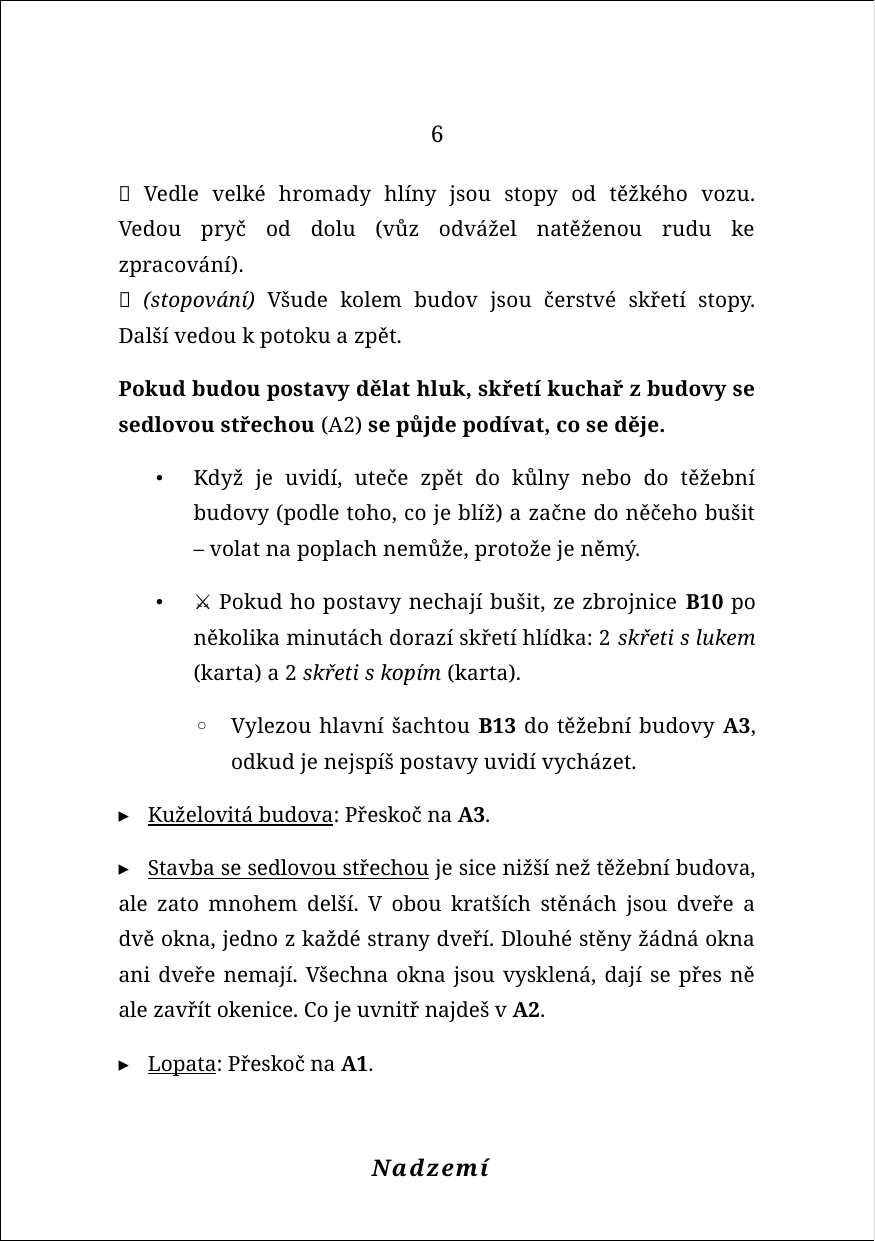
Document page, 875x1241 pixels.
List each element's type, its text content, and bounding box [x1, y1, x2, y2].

text Pokud budou postavy dělat hluk, skřetí kuchař z budovy se sedlovou střechou (A2) se půjde podívat, co se děje. [118, 374, 756, 438]
text ▸ Lopata: Přeskoč na A1. [118, 1049, 756, 1077]
list Když je uvidí, uteče zpět do kůlny nebo do těžební budovy (podle toho, co je blíž) a začne do něčeho bušit – volat na poplach nemůže, protože je němý. [156, 463, 756, 562]
list ⚔ Pokud ho postavy nechají bušit, ze zbrojnice B10 po několika minutách dorazí skřetí hlídka: 2 skřeti s lukem (karta) a 2 skřeti s kopím (karta). [156, 587, 756, 687]
list Vylezou hlavní šachtou B13 do těžební budovy A3, odkud je nejspíš postavy uvidí vycházet. [193, 712, 756, 776]
text 👣 Vedle velké hromady hlíny jsou stopy od těžkého vozu. Vedou pryč od dolu (vůz odvážel natěženou rudu ke zpracování). 👣 (stopování) Všude kolem budov jsou čerstvé skřetí stopy. Další vedou k potoku a zpět. [118, 179, 756, 349]
text ▸ Kuželovitá budova: Přeskoč na A3. [118, 800, 756, 829]
text ▸ Stavba se sedlovou střechou je sice nižší než těžební budova, ale zato mnohem delší. V obou kratších stěnách jsou dveře a dvě okna, jedno z každé strany dveří. Dlouhé stěny žádná okna ani dveře nemají. Všechna okna jsou vysklená, dají se přes ně ale zavřít okenice. Co je uvnitř najdeš v A2. [118, 853, 756, 1024]
